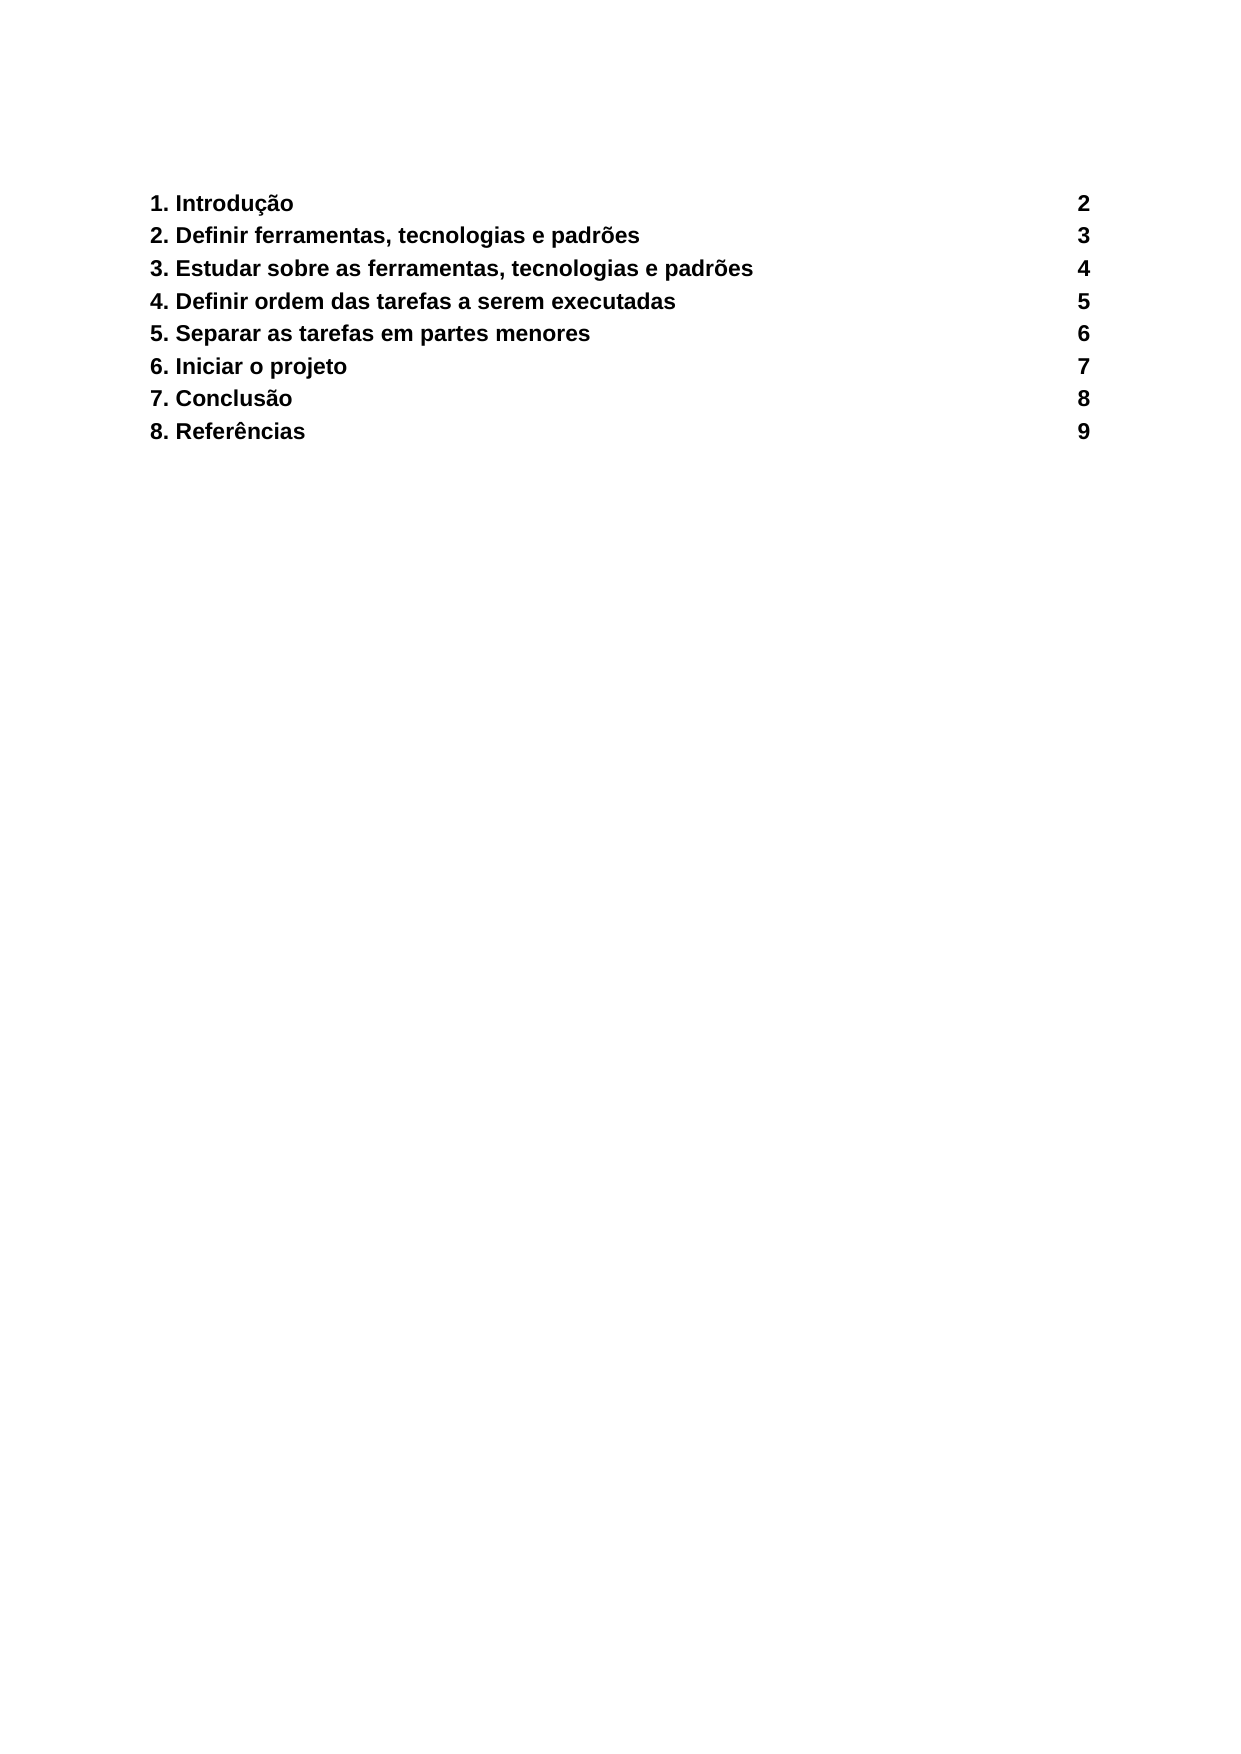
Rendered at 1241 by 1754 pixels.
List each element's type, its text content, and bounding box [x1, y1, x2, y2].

text 1. Introdução 2 [150, 190, 1090, 216]
text 8. Referências 9 [150, 418, 1090, 444]
text 6. Iniciar o projeto 7 [150, 353, 1090, 379]
text 4. Definir ordem das tarefas a serem executadas 5 [150, 288, 1090, 314]
text 2. Definir ferramentas, tecnologias e padrões 3 [150, 222, 1090, 249]
text 5. Separar as tarefas em partes menores 6 [150, 320, 1090, 347]
text 7. Conclusão 8 [150, 385, 1090, 412]
text 3. Estudar sobre as ferramentas, tecnologias e padrões 4 [150, 255, 1090, 281]
